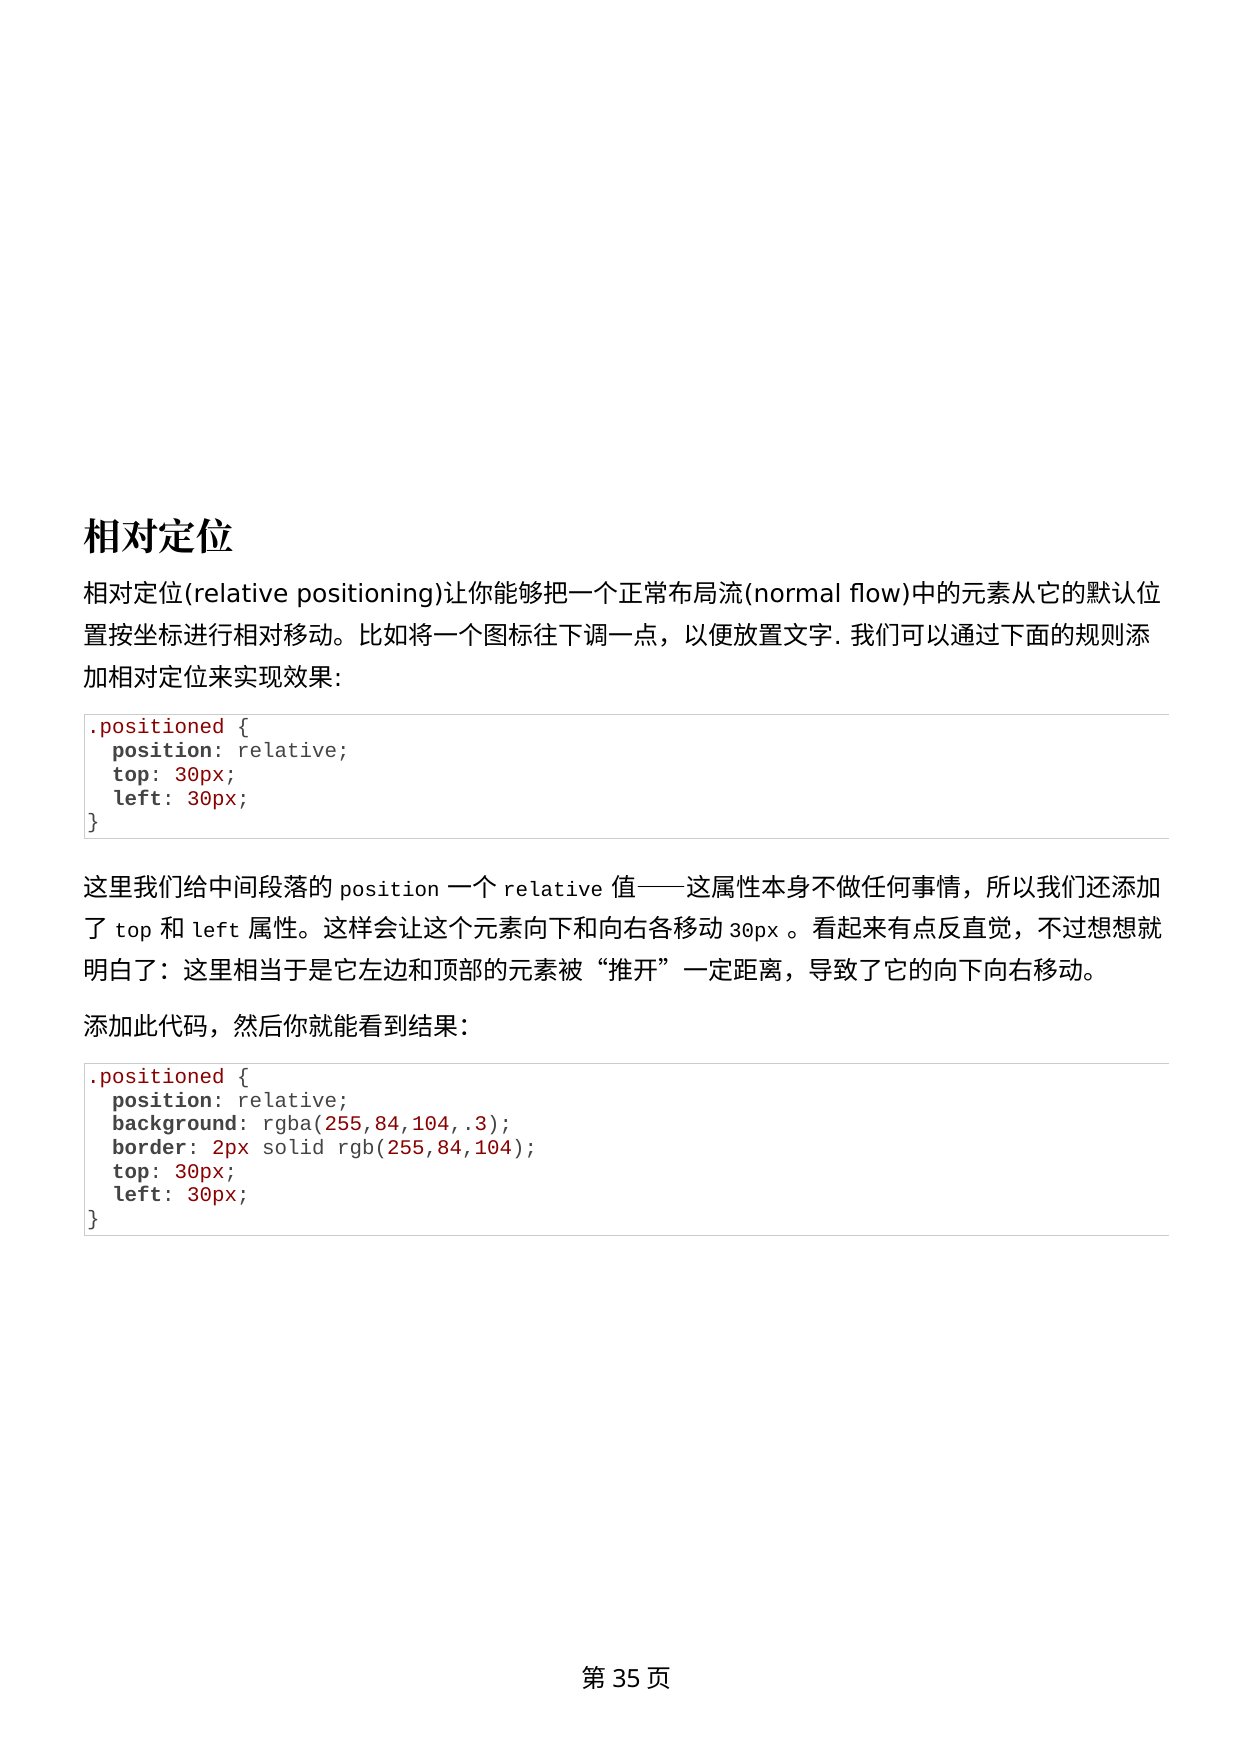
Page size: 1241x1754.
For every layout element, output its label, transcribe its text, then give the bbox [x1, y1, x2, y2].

text border: 2px solid rgb(255,84,104); [85, 1134, 1169, 1158]
text 这里我们给中间段落的 position 一个 relative 值——这属性本身不做任何事情，所以我们还添加了 top 和 left 属性。这样会让这个元素向下和向右各移动 30px 。看起来有点反直觉，不过想想就明白了：这里相当于是它左边和顶部的元素被“推开”一定距离，导致了它的向下向右移动。 [84, 867, 1169, 987]
text } [85, 808, 1169, 838]
text 添加此代码，然后你就能看到结果： [84, 1007, 1169, 1043]
text left: 30px; [85, 784, 1169, 808]
text background: rgba(255,84,104,.3); [85, 1110, 1169, 1134]
text } [85, 1205, 1169, 1235]
text top: 30px; [85, 761, 1169, 784]
text position: relative; [85, 737, 1169, 761]
text position: relative; [85, 1087, 1169, 1110]
text left: 30px; [85, 1181, 1169, 1205]
subtitle 相对定位 [84, 508, 1169, 561]
text 相对定位(relative positioning)让你能够把一个正常布局流(normal flow)中的元素从它的默认位置按坐标进行相对移动。比如将一个图标往下调一点，以便放置文字. 我们可以通过下面的规则添加相对定位来实现效果: [84, 574, 1169, 693]
text .positioned { [85, 1064, 1169, 1087]
text .positioned { [85, 715, 1169, 737]
text top: 30px; [85, 1158, 1169, 1181]
